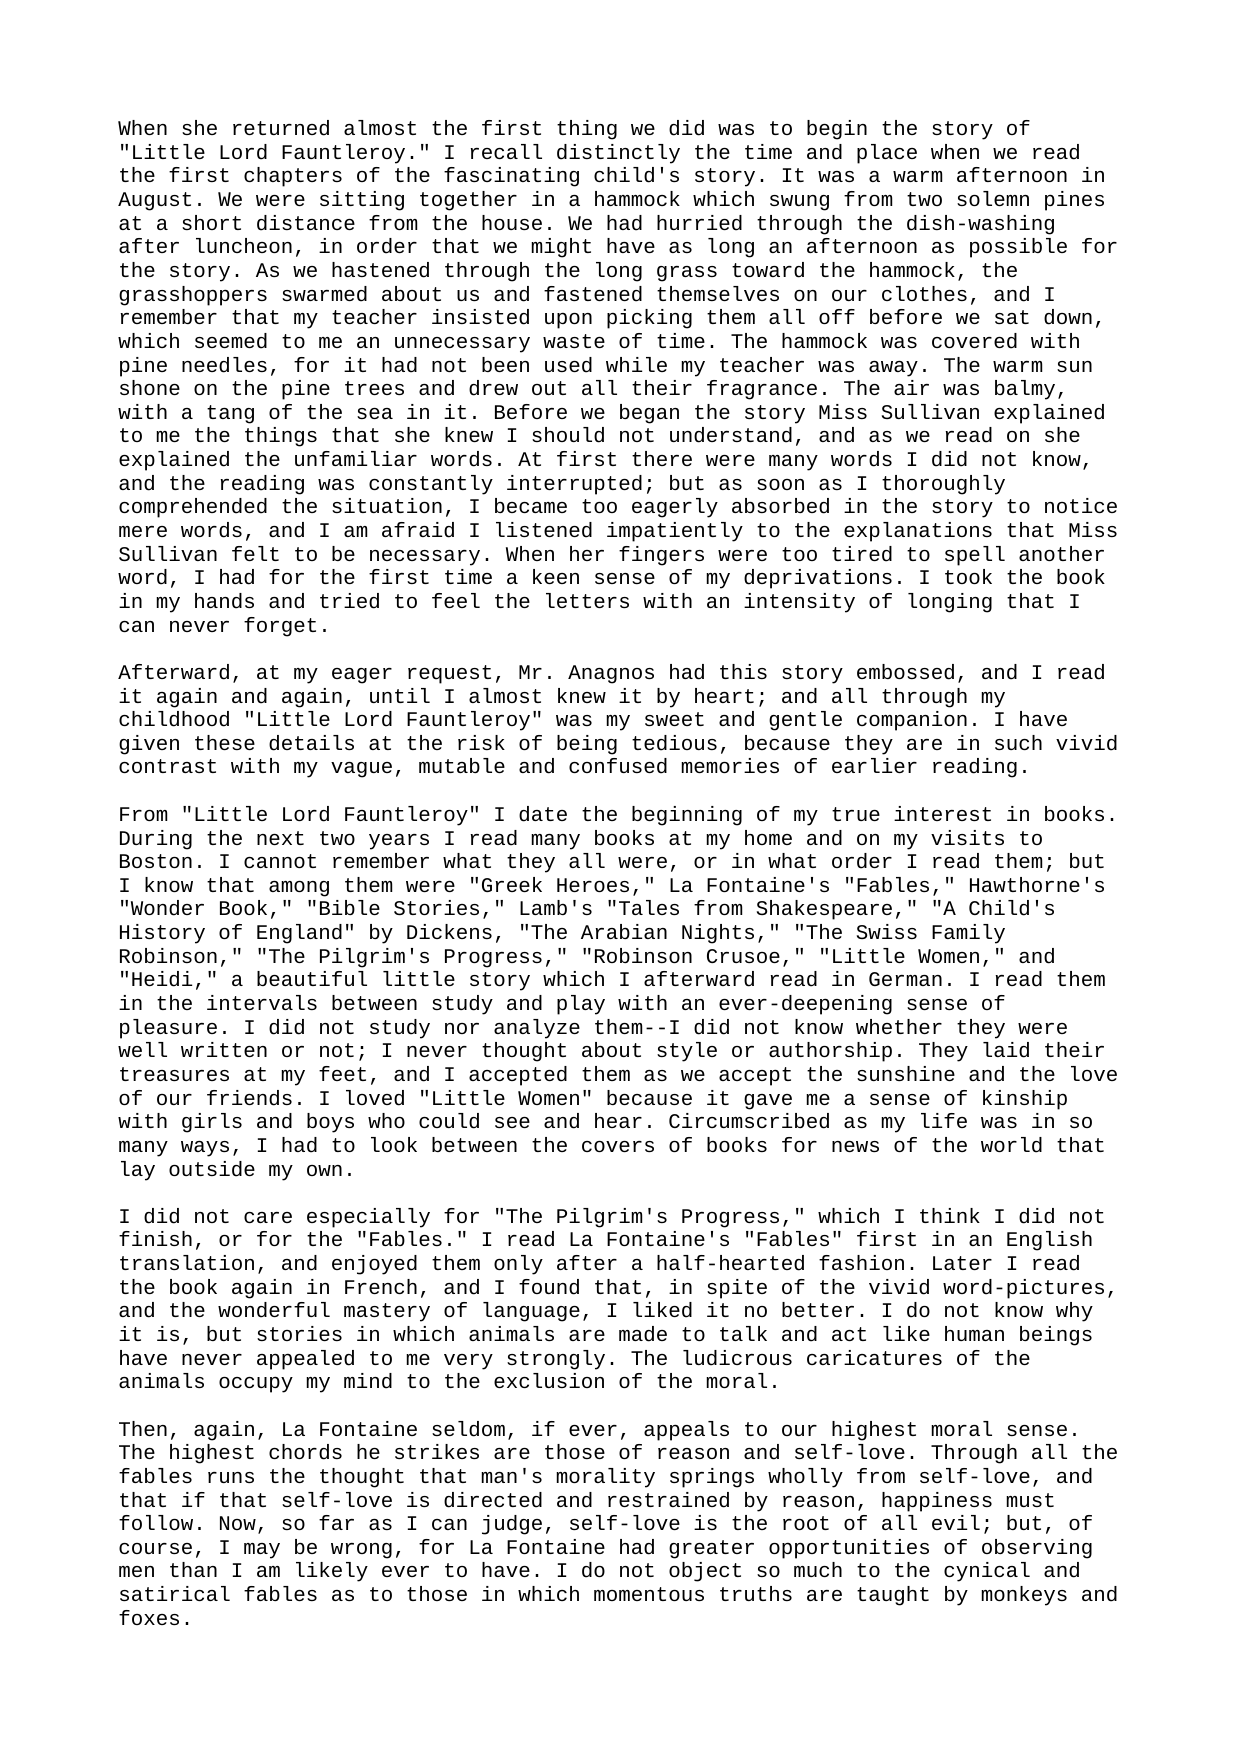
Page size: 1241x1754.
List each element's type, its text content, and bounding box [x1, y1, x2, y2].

text I did not care especially for "The Pilgrim's Progress," which I think I did not finish, or for the "Fables." I read La Fontaine's "Fables" first in an English translation, and enjoyed them only after a half-hearted fashion. Later I read the book again in French, and I found that, in spite of the vivid word-pictures, and the wonderful mastery of language, I liked it no better. I do not know why it is, but stories in which animals are made to talk and act like human beings have never appealed to me very strongly. The ludicrous caricatures of the animals occupy my mind to the exclusion of the moral. [118, 1206, 1122, 1395]
text When she returned almost the first thing we did was to begin the story of "Little Lord Fauntleroy." I recall distinctly the time and place when we read the first chapters of the fascinating child's story. It was a warm afternoon in August. We were sitting together in a hammock which swung from two solemn pines at a short distance from the house. We had hurried through the dish-washing after luncheon, in order that we might have as long an afternoon as possible for the story. As we hastened through the long grass toward the hammock, the grasshoppers swarmed about us and fastened themselves on our clothes, and I remember that my teacher insisted upon picking them all off before we sat down, which seemed to me an unnecessary waste of time. The hammock was covered with pine needles, for it had not been used while my teacher was away. The warm sun shone on the pine trees and drew out all their fragrance. The air was balmy, with a tang of the sea in it. Before we began the story Miss Sullivan explained to me the things that she knew I should not understand, and as we read on she explained the unfamiliar words. At first there were many words I did not know, and the reading was constantly interrupted; but as soon as I thoroughly comprehended the situation, I became too eagerly absorbed in the story to notice mere words, and I am afraid I listened impatiently to the explanations that Miss Sullivan felt to be necessary. When her fingers were too tired to spell another word, I had for the first time a keen sense of my deprivations. I took the book in my hands and tried to feel the letters with an intensity of longing that I can never forget. [118, 118, 1122, 638]
text Then, again, La Fontaine seldom, if ever, appeals to our highest moral sense. The highest chords he strikes are those of reason and self-love. Through all the fables runs the thought that man's morality springs wholly from self-love, and that if that self-love is directed and restrained by reason, happiness must follow. Now, so far as I can judge, self-love is the root of all evil; but, of course, I may be wrong, for La Fontaine had greater opportunities of observing men than I am likely ever to have. I do not object so much to the cynical and satirical fables as to those in which momentous truths are taught by monkeys and foxes. [118, 1419, 1122, 1631]
text Afterward, at my eager request, Mr. Anagnos had this story embossed, and I read it again and again, until I almost knew it by heart; and all through my childhood "Little Lord Fauntleroy" was my sweet and gentle companion. I have given these details at the risk of being tedious, because they are in such vivid contrast with my vague, mutable and confused memories of earlier reading. [118, 662, 1122, 780]
text From "Little Lord Fauntleroy" I date the beginning of my true interest in books. During the next two years I read many books at my home and on my visits to Boston. I cannot remember what they all were, or in what order I read them; but I know that among them were "Greek Heroes," La Fontaine's "Fables," Hawthorne's "Wonder Book," "Bible Stories," Lamb's "Tales from Shakespeare," "A Child's History of England" by Dickens, "The Arabian Nights," "The Swiss Family Robinson," "The Pilgrim's Progress," "Robinson Crusoe," "Little Women," and "Heidi," a beautiful little story which I afterward read in German. I read them in the intervals between study and play with an ever-deepening sense of pleasure. I did not study nor analyze them--I did not know whether they were well written or not; I never thought about style or authorship. They laid their treasures at my feet, and I accepted them as we accept the sunshine and the love of our friends. I loved "Little Women" because it gave me a sense of kinship with girls and boys who could see and hear. Circumscribed as my life was in so many ways, I had to look between the covers of books for news of the world that lay outside my own. [118, 804, 1122, 1182]
